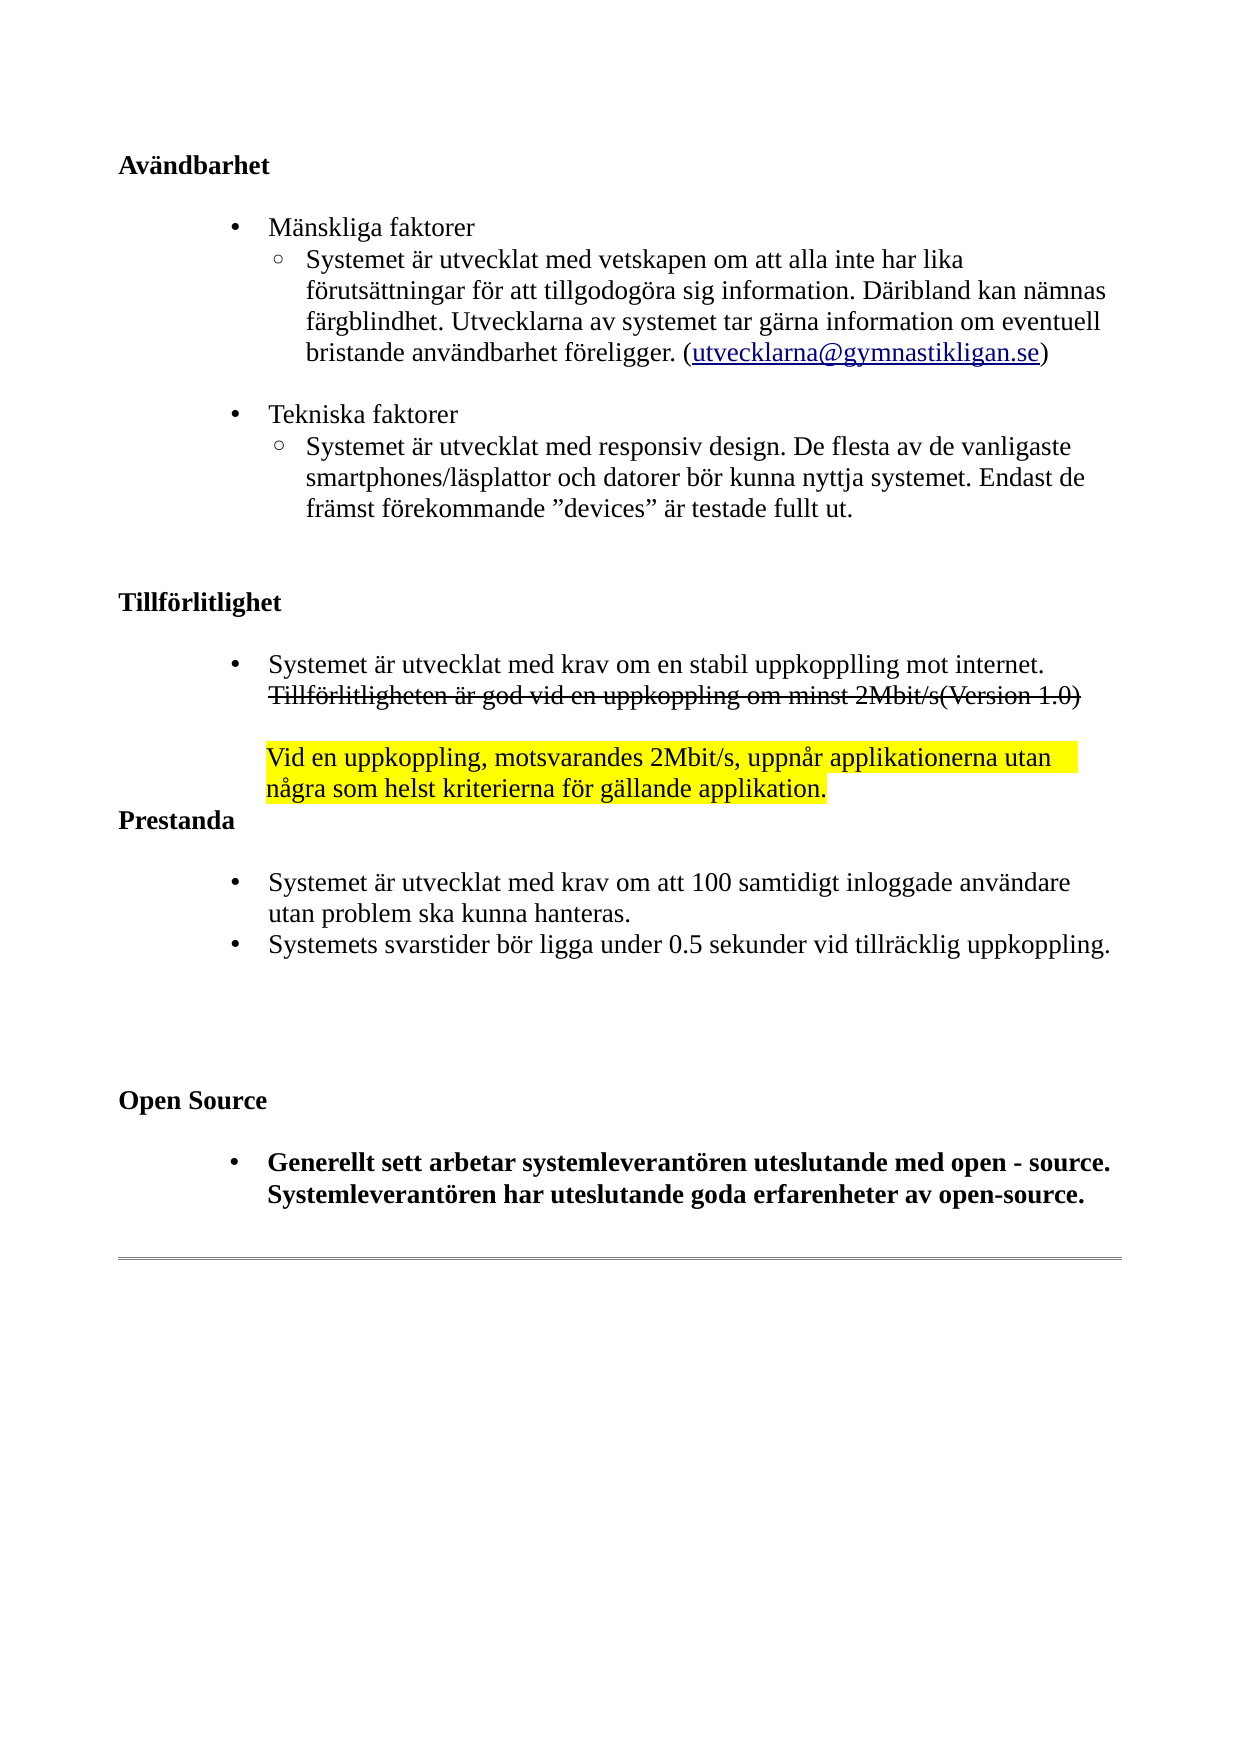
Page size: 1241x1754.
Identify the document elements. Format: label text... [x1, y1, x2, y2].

list Systemet är utvecklat med responsiv design. De flesta av de vanligaste smartphones/läsplattor och datorer bör kunna nyttja systemet. Endast de främst förekommande ”devices” är testade fullt ut. [268, 430, 1122, 523]
list Tekniska faktorer [231, 398, 1122, 430]
list Tillförlitligheten är god vid en uppkoppling om minst 2Mbit/s(Version 1.0) [231, 679, 1122, 710]
list Systemet är utvecklat med vetskapen om att alla inte har lika förutsättningar för att tillgodogöra sig information. Däribland kan nämnas färgblindhet. Utvecklarna av systemet tar gärna information om eventuell bristande användbarhet föreligger. (utvecklarna@gymnastikligan.se) [268, 243, 1122, 367]
text Tillförlitlighet [118, 586, 1122, 617]
text Prestanda [118, 804, 1122, 835]
list Systemet är utvecklat med krav om en stabil uppkopplling mot internet. [231, 648, 1122, 679]
list Systemet är utvecklat med krav om att 100 samtidigt inloggade användare utan problem ska kunna hanteras. [231, 866, 1122, 928]
text Open Source [118, 1084, 1122, 1115]
list Generellt sett arbetar systemleverantören uteslutande med open - source. Systemleverantören har uteslutande goda erfarenheter av open-source. [229, 1147, 1122, 1209]
list Systemets svarstider bör ligga under 0.5 sekunder vid tillräcklig uppkoppling. [231, 928, 1122, 960]
text Avändbarhet [118, 149, 1122, 180]
text Vid en uppkoppling, motsvarandes 2Mbit/s, uppnår applikationerna utan några som helst kriterierna för gällande applikation. [118, 741, 1122, 804]
list Mänskliga faktorer [231, 212, 1122, 243]
